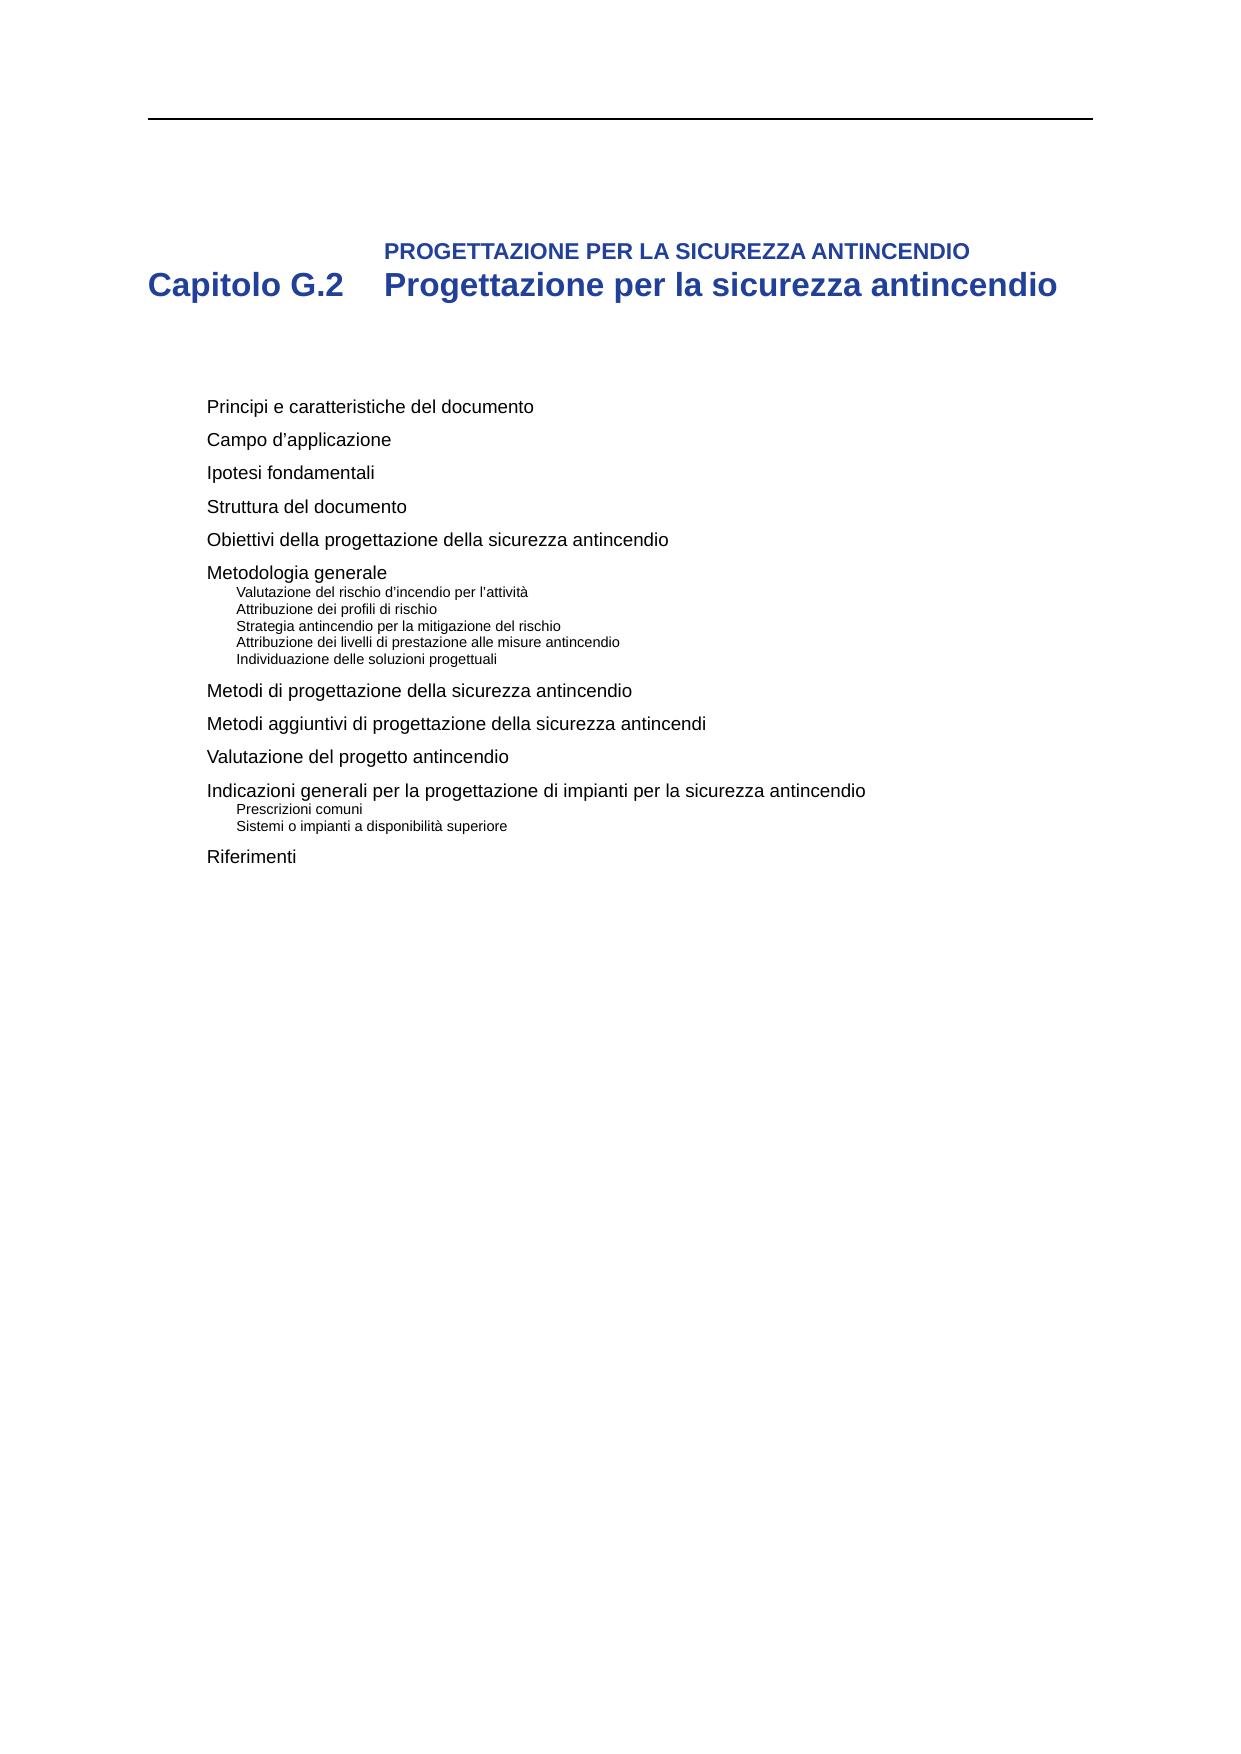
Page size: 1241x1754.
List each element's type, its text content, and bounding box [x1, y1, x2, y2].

text Attribuzione dei profili di rischio [236, 601, 1033, 617]
text Valutazione del progetto antincendio [207, 746, 1033, 768]
text Indicazioni generali per la progettazione di impianti per la sicurezza antincendio [207, 779, 1033, 801]
text Metodi aggiuntivi di progettazione della sicurezza antincendi [207, 713, 1033, 734]
text Ipotesi fondamentali [207, 462, 1033, 484]
text Obiettivi della progettazione della sicurezza antincendio [207, 529, 1033, 550]
text Campo d’applicazione [207, 429, 1033, 450]
text Strategia antincendio per la mitigazione del rischio [236, 617, 1033, 634]
text Metodologia generale [207, 562, 1033, 584]
text Sistemi o impianti a disponibilità superiore [236, 818, 1033, 834]
text Individuazione delle soluzioni progettuali [236, 651, 1033, 668]
text Principi e caratteristiche del documento [207, 396, 1033, 417]
text Metodi di progettazione della sicurezza antincendio [207, 679, 1033, 701]
subtitle Progettazione per la sicurezza antincendio [148, 265, 1093, 303]
text Struttura del documento [207, 496, 1033, 517]
text Attribuzione dei livelli di prestazione alle misure antincendio [236, 634, 1033, 651]
text Prescrizioni comuni [236, 801, 1033, 818]
text Valutazione del rischio d’incendio per l’attività [236, 584, 1033, 601]
text Riferimenti [207, 846, 1033, 868]
